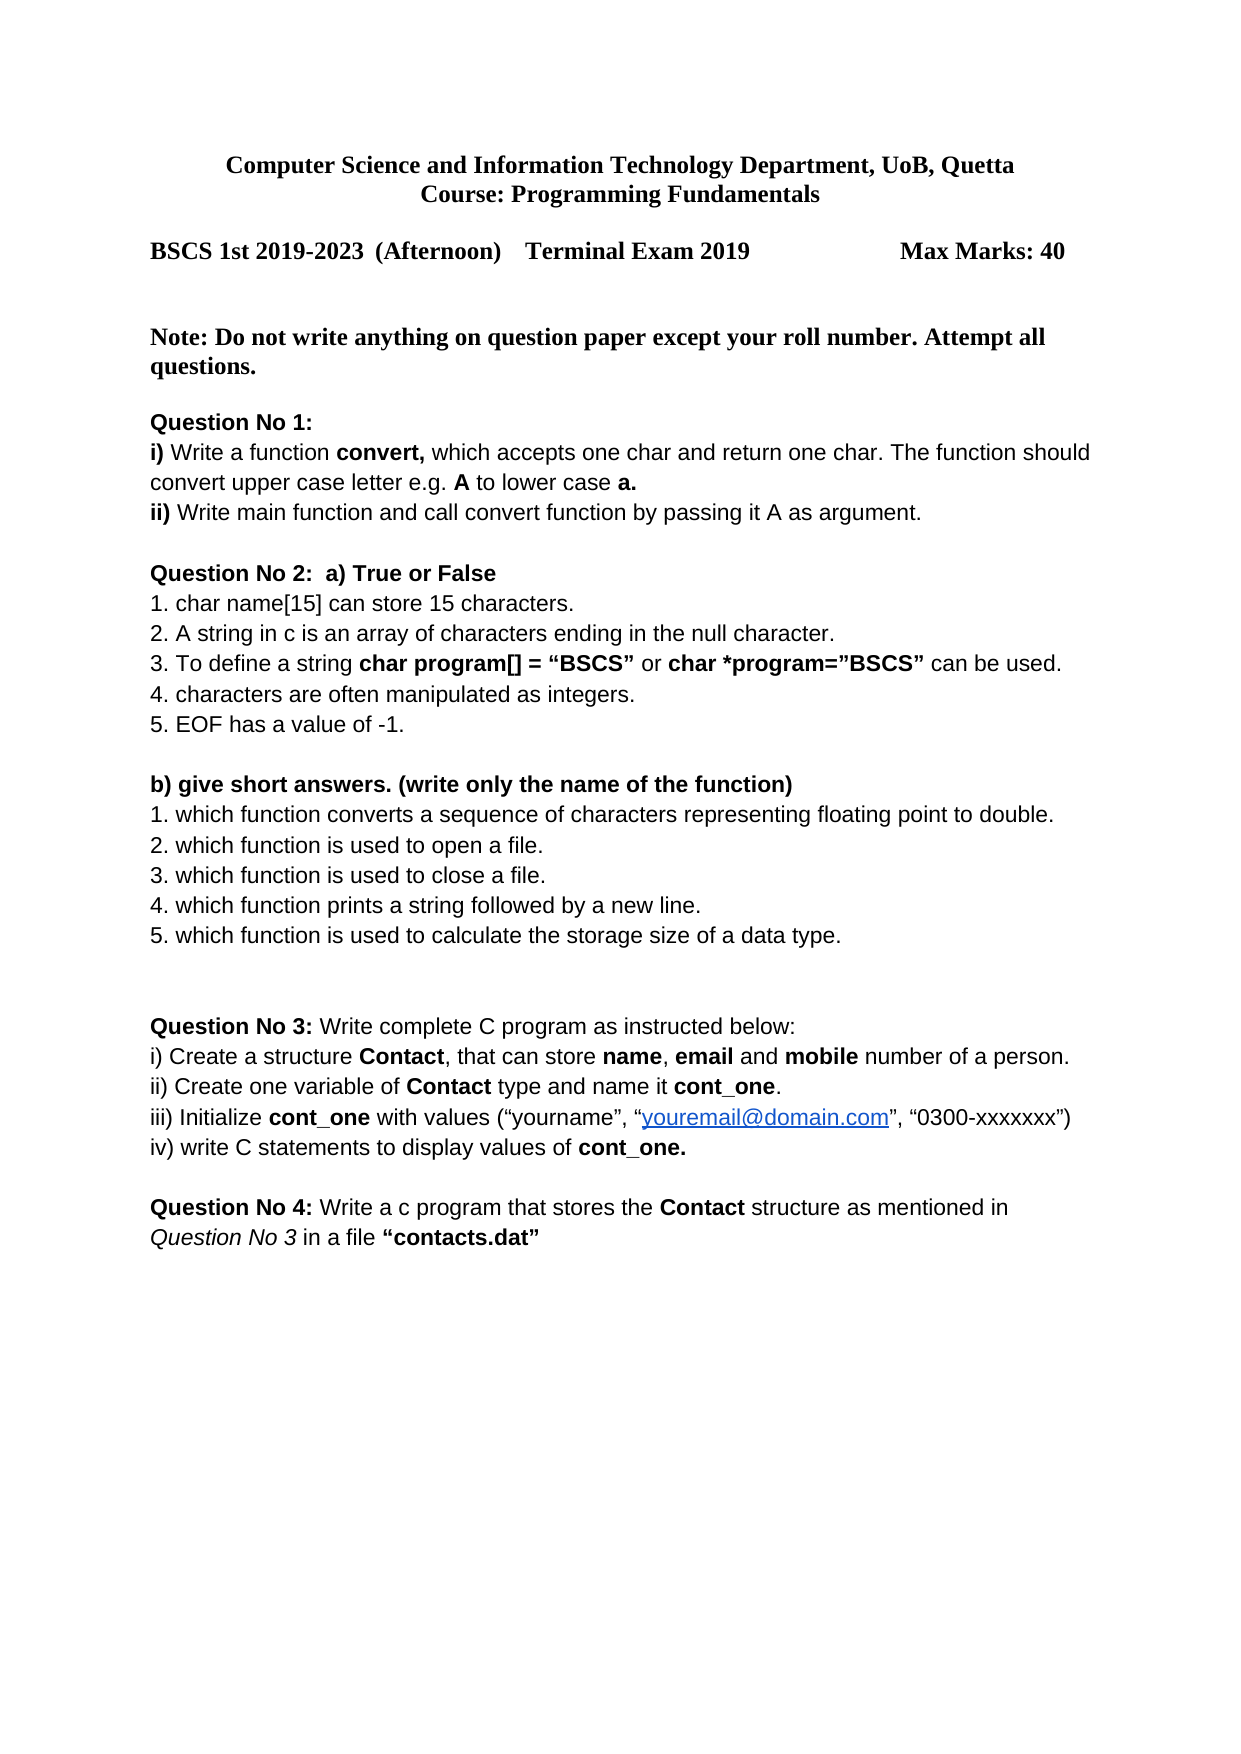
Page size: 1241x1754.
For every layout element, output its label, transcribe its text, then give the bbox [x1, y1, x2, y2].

text 4. characters are often manipulated as integers. [150, 681, 1090, 707]
text 4. which function prints a string followed by a new line. [150, 892, 1090, 918]
text Computer Science and Information Technology Department, UoB, Quetta [150, 150, 1090, 179]
text 5. which function is used to calculate the storage size of a data type. [150, 922, 1090, 949]
text 2. which function is used to open a file. [150, 832, 1090, 858]
text Question No 2: a) True or False [150, 560, 1090, 586]
text BSCS 1st 2019-2023 (Afternoon) Terminal Exam 2019 Max Marks: 40 [150, 236, 1090, 265]
text iv) write C statements to display values of cont_one. [150, 1134, 1090, 1160]
text b) give short answers. (write only the name of the function) [150, 771, 1090, 798]
text Course: Programming Fundamentals [150, 179, 1090, 207]
text Note: Do not write anything on question paper except your roll number. Attempt all questions. [150, 322, 1090, 380]
text 2. A string in c is an array of characters ending in the null character. [150, 620, 1090, 647]
text Question No 1: [150, 409, 1090, 435]
text 3. which function is used to close a file. [150, 862, 1090, 888]
text ii) Create one variable of Contact type and name it cont_one. [150, 1073, 1090, 1100]
text 1. which function converts a sequence of characters representing floating point to double. [150, 801, 1090, 828]
text i) Create a structure Contact, that can store name, email and mobile number of a person. [150, 1043, 1090, 1069]
text 5. EOF has a value of -1. [150, 711, 1090, 737]
text 3. To define a string char program[] = “BSCS” or char *program=”BSCS” can be used. [150, 650, 1090, 677]
text i) Write a function convert, which accepts one char and return one char. The function should convert upper case letter e.g. A to lower case a. [150, 439, 1090, 496]
text Question No 3: Write complete C program as instructed below: [150, 1013, 1090, 1039]
text Question No 4: Write a c program that stores the Contact structure as mentioned in Question No 3 in a file “contacts.dat” [150, 1194, 1090, 1251]
text ii) Write main function and call convert function by passing it A as argument. [150, 499, 1090, 526]
text 1. char name[15] can store 15 characters. [150, 590, 1090, 616]
text iii) Initialize cont_one with values (“yourname”, “youremail@domain.com”, “0300-xxxxxxx”) [150, 1103, 1090, 1130]
